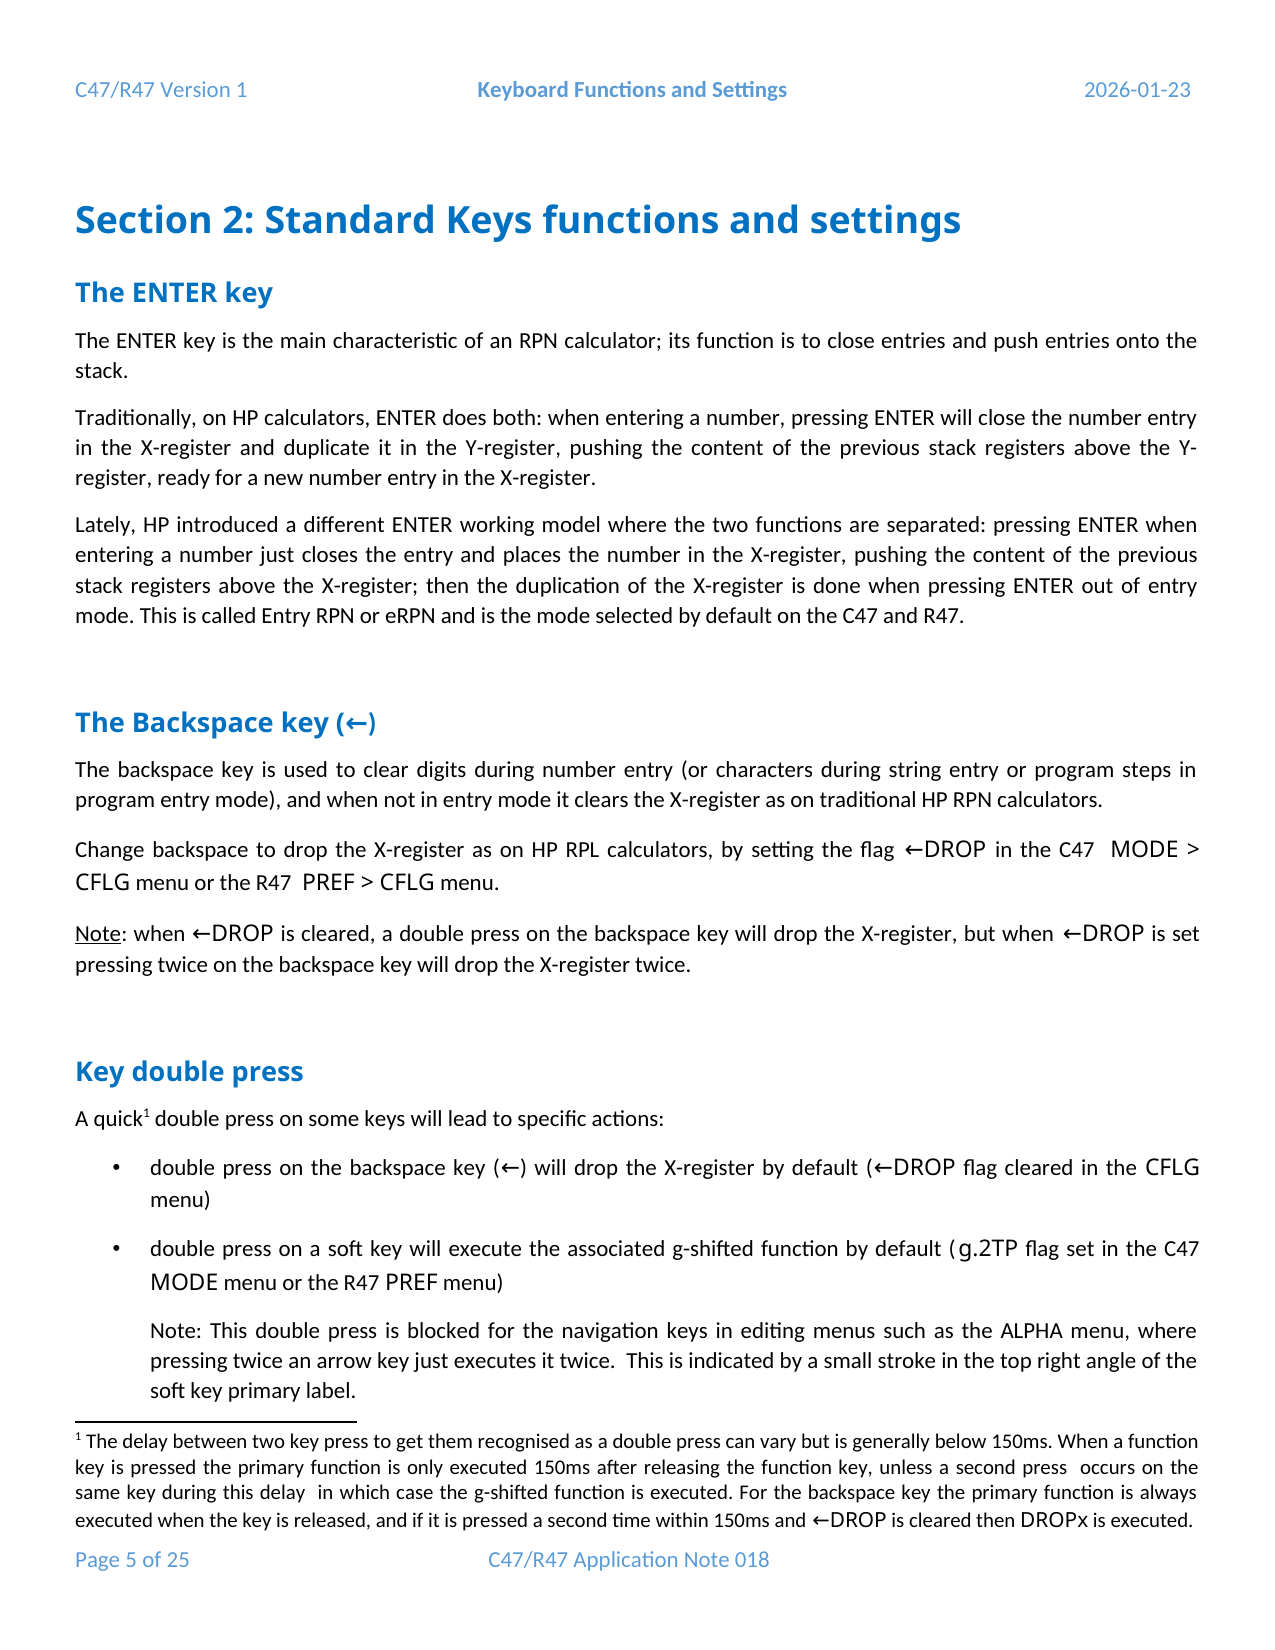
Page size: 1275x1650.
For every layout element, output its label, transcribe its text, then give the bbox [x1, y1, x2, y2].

subtitle The ENTER key [75, 274, 1200, 311]
text A quick double press on some keys will lead to specific actions: [75, 1104, 1200, 1132]
text The delay between two key press to get them recognised as a double press can vary but is generally below 150ms. When a function key is pressed the primary function is only executed 150ms after releasing the function key, unless a second press occurs on the same key during this delay in which case the g-shifted function is executed. For the backspace key the primary function is always executed when the key is released, and if it is pressed a second time within 150ms and ←DROP is cleared then DROPx is executed. [75, 1428, 1200, 1533]
subtitle Section 2: Standard Keys functions and settings [75, 194, 1200, 245]
text Change backspace to drop the X-register as on HP RPL calculators, by setting the flag ←DROP in the C47 MODE > CFLG menu or the R47 PREF > CFLG menu. [75, 832, 1200, 897]
list double press on a soft key will execute the associated g-shifted function by default (g.2TP flag set in the C47 MODE menu or the R47 PREF menu) [112, 1232, 1200, 1297]
subtitle The Backspace key (←) [75, 703, 1200, 740]
text Lately, HP introduced a different ENTER working model where the two functions are separated: pressing ENTER when entering a number just closes the entry and places the number in the X-register, pushing the content of the previous stack registers above the X-register; then the duplication of the X-register is done when pressing ENTER out of entry mode. This is called Entry RPN or eRPN and is the mode selected by default on the C47 and R47. [75, 510, 1200, 629]
text The backspace key is used to clear digits during number entry (or characters during string entry or program steps in program entry mode), and when not in entry mode it clears the X-register as on traditional HP RPN calculators. [75, 755, 1200, 814]
list double press on the backspace key (←) will drop the X-register by default (←DROP flag cleared in the CFLG menu) [112, 1151, 1200, 1213]
subtitle Key double press [75, 1052, 1200, 1089]
list Note: This double press is blocked for the navigation keys in editing menus such as the ALPHA menu, where pressing twice an arrow key just executes it twice. This is indicated by a small stroke in the top right angle of the soft key primary label. [112, 1316, 1200, 1404]
text Note: when ←DROP is cleared, a double press on the backspace key will drop the X-register, but when ←DROP is set pressing twice on the backspace key will drop the X-register twice. [75, 917, 1200, 978]
text Traditionally, on HP calculators, ENTER does both: when entering a number, pressing ENTER will close the number entry in the X-register and duplicate it in the Y-register, pushing the content of the previous stack registers above the Y-register, ready for a new number entry in the X-register. [75, 403, 1200, 492]
